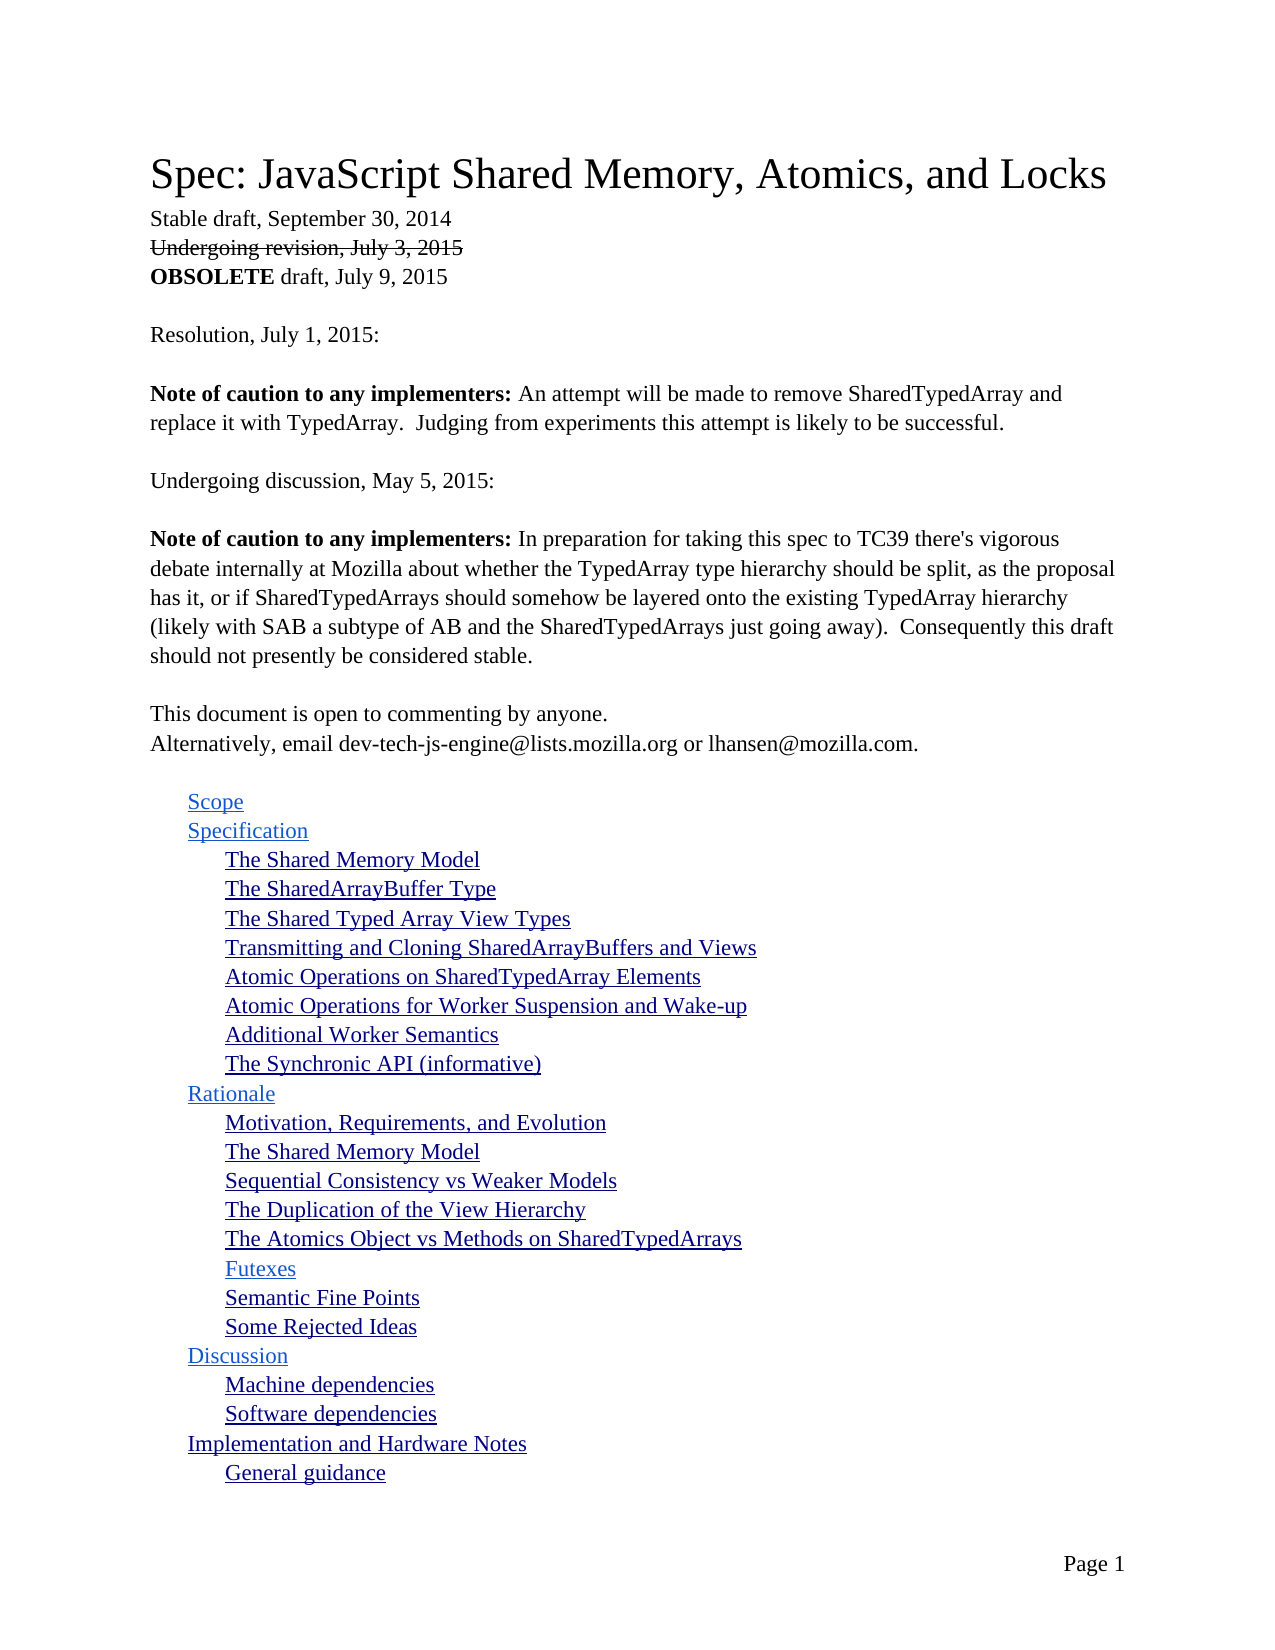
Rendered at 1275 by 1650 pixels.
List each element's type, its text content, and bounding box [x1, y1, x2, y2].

text The Atomics Object vs Methods on SharedTypedArrays [225, 1226, 1125, 1252]
text Scope [187, 789, 1125, 814]
text Discussion [187, 1343, 1125, 1368]
text Atomic Operations on SharedTypedArray Elements [225, 964, 1125, 989]
text The Synchronic API (informative) [225, 1051, 1125, 1077]
text General guidance [225, 1460, 1125, 1485]
text Note of caution to any implementers: In preparation for taking this spec to TC39 there's vigorous debate internally at Mozilla about whether the TypedArray type hierarchy should be split, as the proposal has it, or if SharedTypedArrays should somehow be layered onto the existing TypedArray hierarchy (likely with SAB a subtype of AB and the SharedTypedArrays just going away). Consequently this draft should not presently be considered stable. [150, 526, 1125, 668]
text This document is open to commenting by anyone. [150, 701, 1125, 727]
text Motivation, Requirements, and Evolution [225, 1110, 1125, 1135]
text Stable draft, September 30, 2014 [150, 206, 1125, 231]
text Resolution, July 1, 2015: [150, 322, 1125, 348]
text Futexes [225, 1256, 1125, 1281]
text Transmitting and Cloning SharedArrayBuffers and Views [225, 935, 1125, 960]
text Atomic Operations for Worker Suspension and Wake-up [225, 993, 1125, 1018]
text The Shared Memory Model [225, 1139, 1125, 1164]
text The Duplication of the View Hierarchy [225, 1197, 1125, 1223]
text Rationale [187, 1081, 1125, 1106]
text Specification [187, 818, 1125, 843]
text The Shared Typed Array View Types [225, 906, 1125, 931]
text Software dependencies [225, 1401, 1125, 1427]
text Semantic Fine Points [225, 1285, 1125, 1310]
text Machine dependencies [225, 1372, 1125, 1398]
title Spec: JavaScript Shared Memory, Atomics, and Locks [150, 150, 1125, 198]
text The SharedArrayBuffer Type [225, 876, 1125, 902]
text Alternatively, email dev-tech-js-engine@lists.mozilla.org or lhansen@mozilla.com. [150, 731, 1125, 756]
text Sequential Consistency vs Weaker Models [225, 1168, 1125, 1193]
text OBSOLETE draft, July 9, 2015 [150, 264, 1125, 289]
text Implementation and Hardware Notes [187, 1431, 1125, 1456]
text Undergoing revision, July 3, 2015 [150, 235, 1125, 260]
text The Shared Memory Model [225, 847, 1125, 873]
text Additional Worker Semantics [225, 1022, 1125, 1048]
text Note of caution to any implementers: An attempt will be made to remove SharedTypedArray and replace it with TypedArray. Judging from experiments this attempt is likely to be successful. [150, 381, 1125, 435]
text Some Rejected Ideas [225, 1314, 1125, 1339]
text Undergoing discussion, May 5, 2015: [150, 468, 1125, 493]
